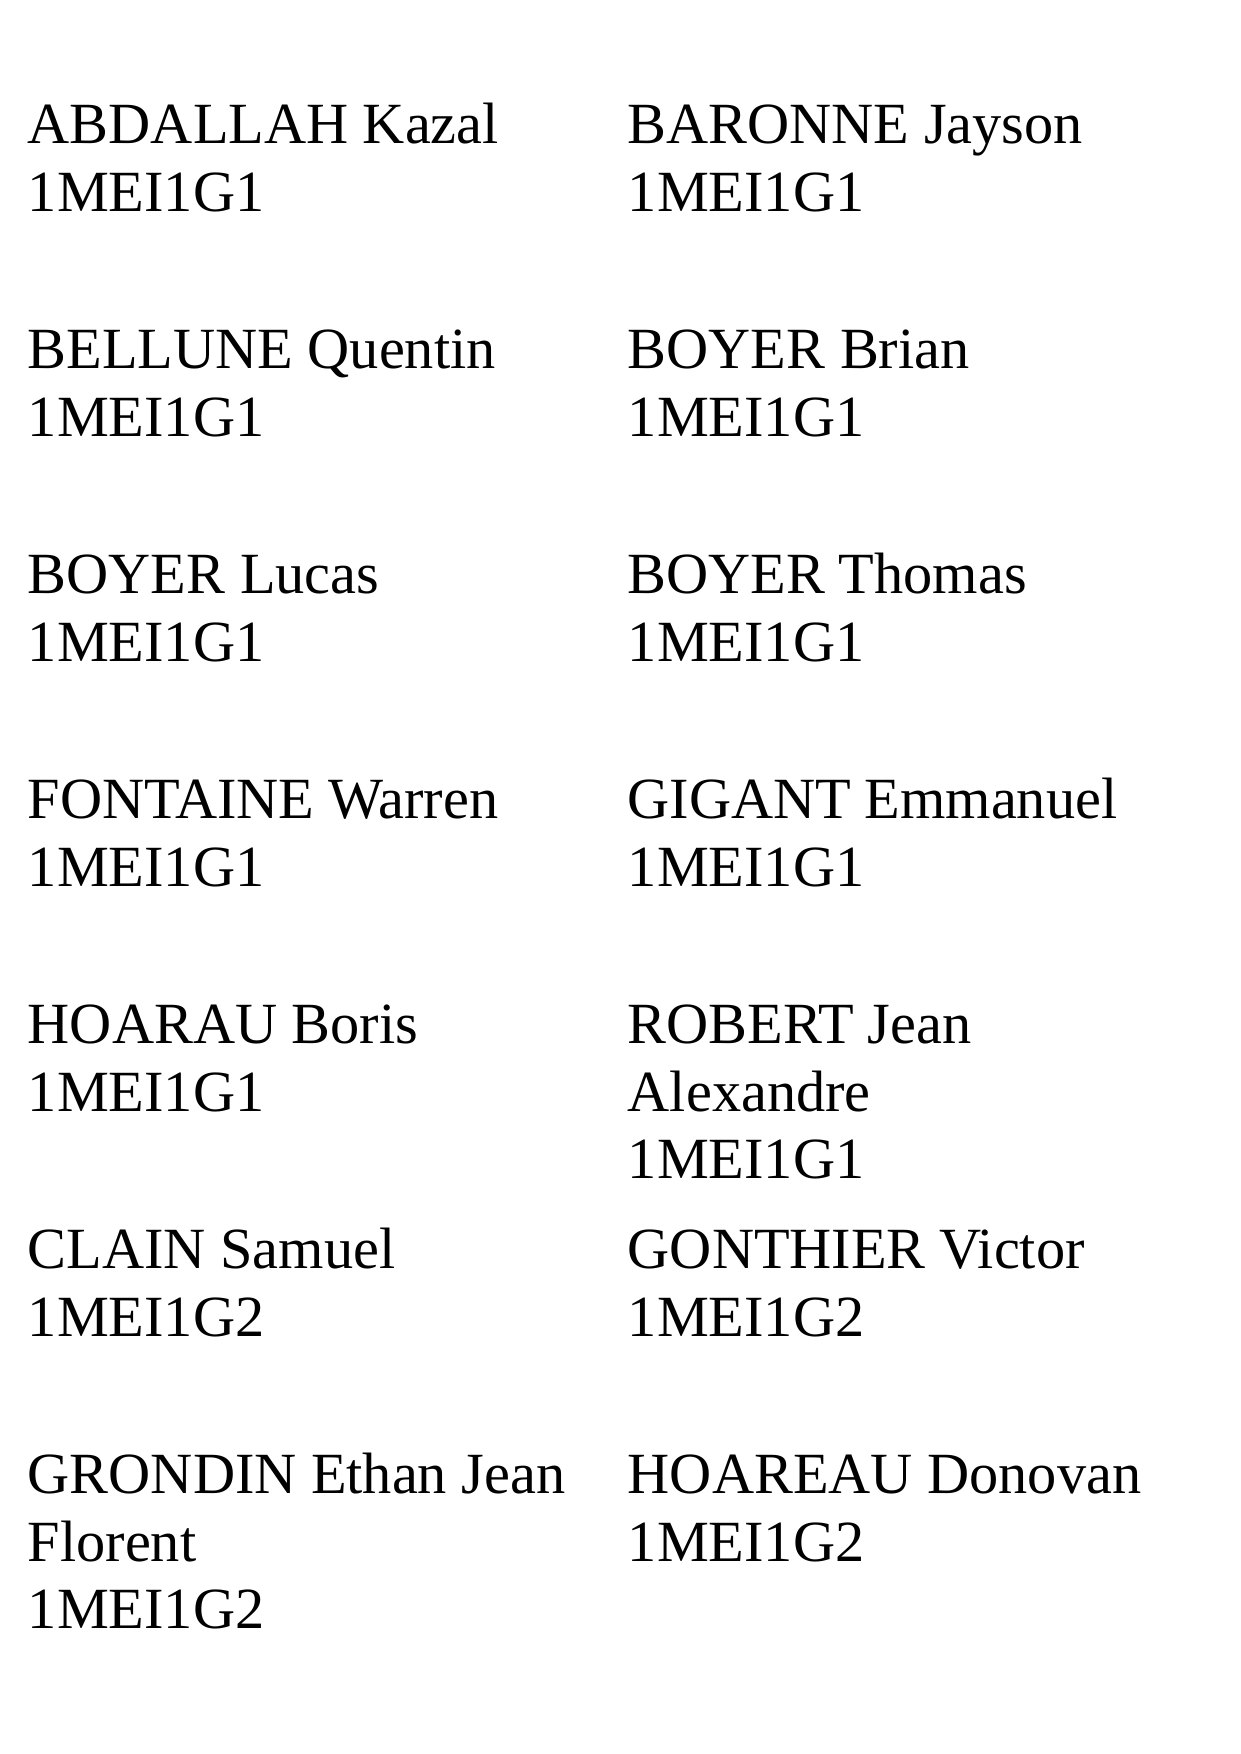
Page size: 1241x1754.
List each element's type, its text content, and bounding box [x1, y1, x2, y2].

text 1MEI1G1 [28, 382, 613, 449]
text HOARAU Boris [28, 989, 613, 1057]
text 1MEI1G1 [628, 832, 1213, 899]
text BOYER Brian [628, 314, 1213, 382]
text 1MEI1G1 [628, 382, 1213, 449]
text 1MEI1G1 [628, 1124, 1213, 1191]
text 1MEI1G1 [28, 157, 613, 224]
text GRONDIN Ethan Jean Florent [28, 1439, 613, 1574]
text 1MEI1G2 [628, 1282, 1213, 1349]
text GONTHIER Victor [628, 1214, 1213, 1282]
text 1MEI1G2 [28, 1574, 613, 1641]
text 1MEI1G1 [628, 157, 1213, 224]
text 1MEI1G1 [628, 607, 1213, 674]
text BELLUNE Quentin [28, 314, 613, 382]
text ABDALLAH Kazal [28, 89, 613, 157]
text HOAREAU Donovan [628, 1439, 1213, 1507]
text FONTAINE Warren [28, 764, 613, 832]
text 1MEI1G1 [28, 1057, 613, 1124]
text GIGANT Emmanuel [628, 764, 1213, 832]
text BOYER Thomas [628, 539, 1213, 607]
text ROBERT Jean Alexandre [628, 989, 1213, 1124]
text 1MEI1G1 [28, 607, 613, 674]
text 1MEI1G1 [28, 832, 613, 899]
text 1MEI1G2 [28, 1282, 613, 1349]
text 1MEI1G2 [628, 1507, 1213, 1574]
text BARONNE Jayson [628, 89, 1213, 157]
text CLAIN Samuel [28, 1214, 613, 1282]
text BOYER Lucas [28, 539, 613, 607]
